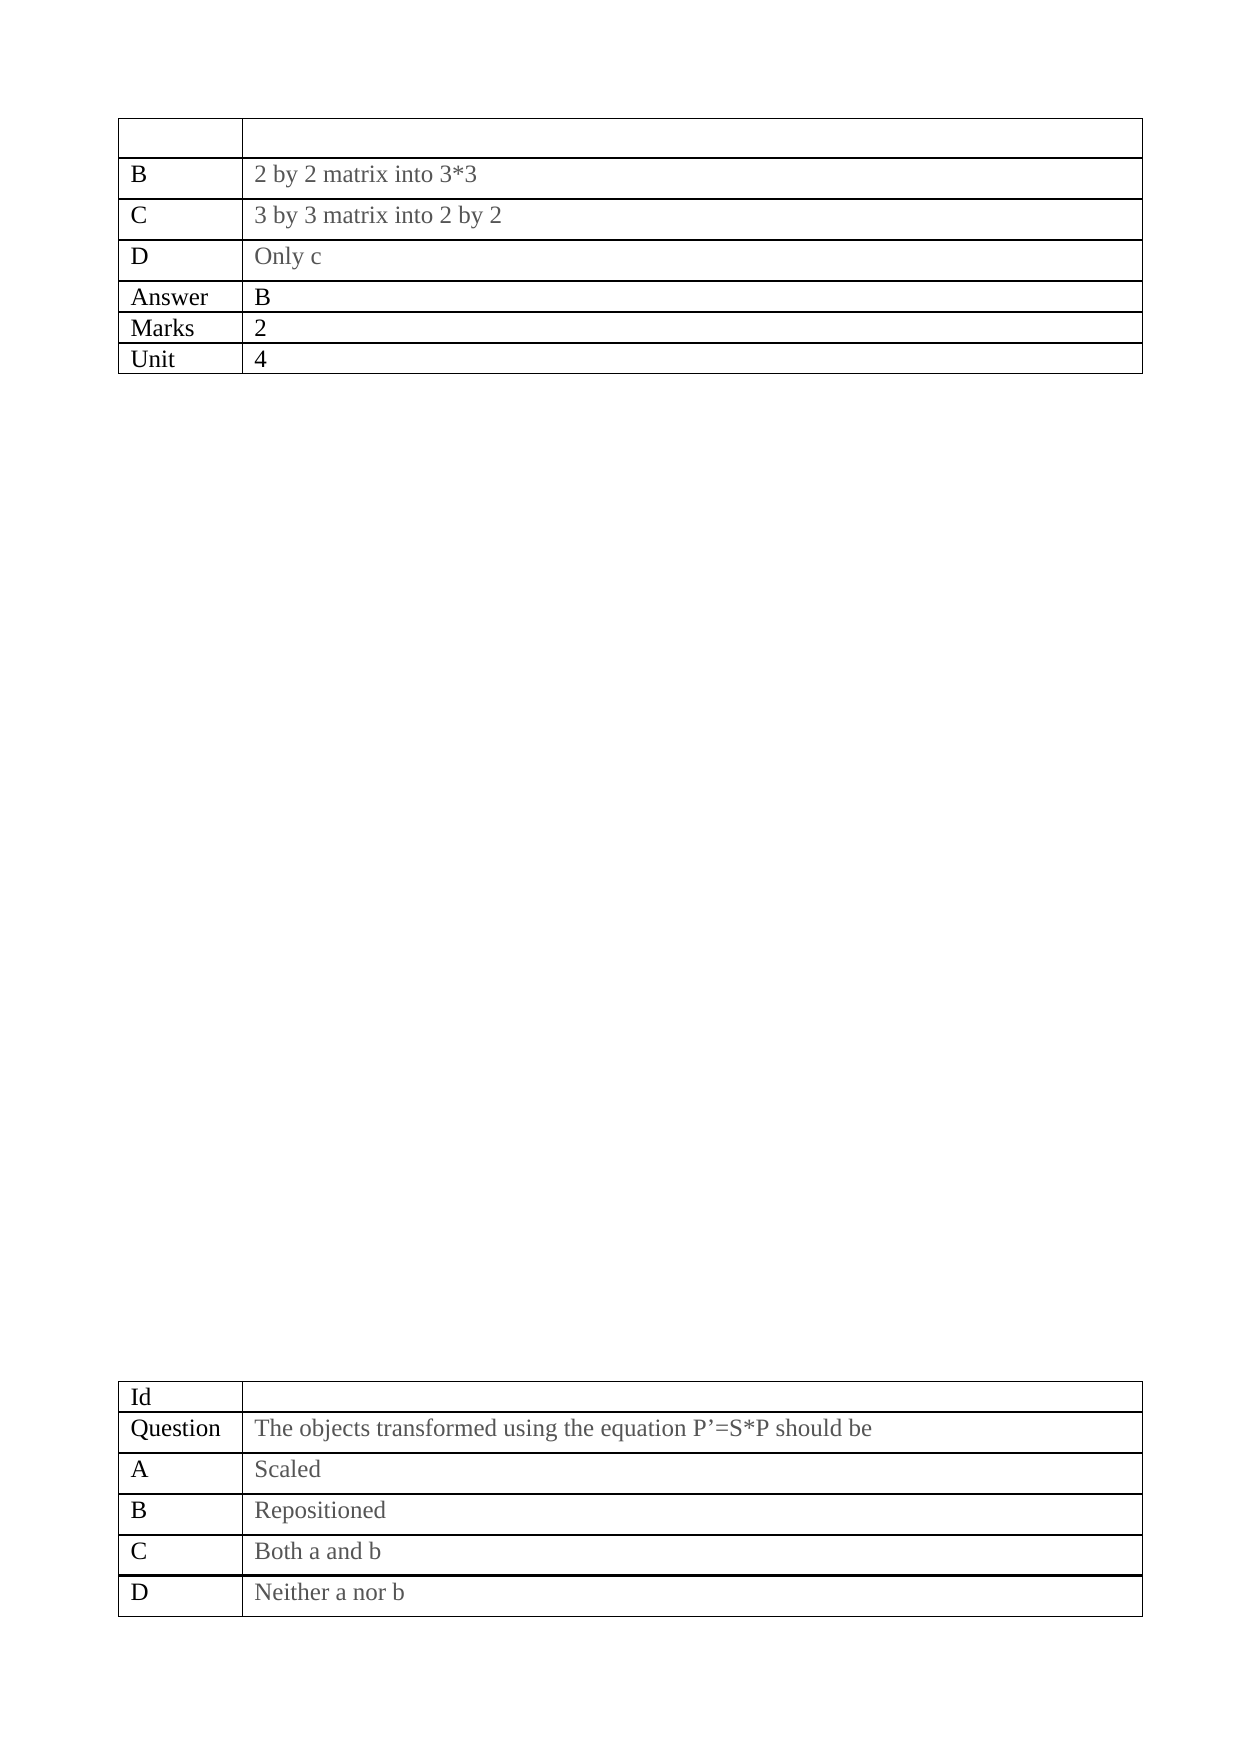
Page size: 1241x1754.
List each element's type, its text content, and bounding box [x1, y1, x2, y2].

table_cell [243, 119, 1142, 157]
table_header Id [119, 1382, 242, 1411]
table_cell D [119, 1577, 242, 1616]
table_cell Answer [119, 282, 242, 311]
table_cell C [119, 200, 242, 239]
table_cell The objects transformed using the equation P’=S*P should be [243, 1413, 1142, 1452]
table_cell 4 [243, 344, 1142, 373]
table_cell 3 by 3 matrix into 2 by 2 [243, 200, 1142, 239]
table_cell Scaled [243, 1454, 1142, 1493]
table_cell C [119, 1536, 242, 1574]
table_cell Only c [243, 241, 1142, 280]
table_cell 2 by 2 matrix into 3*3 [243, 159, 1142, 198]
table_cell Marks [119, 313, 242, 342]
table_cell Question [119, 1413, 242, 1452]
table_cell B [243, 282, 1142, 311]
table_cell 2 [243, 313, 1142, 342]
table_header [243, 1382, 1142, 1411]
table_cell Both a and b [243, 1536, 1142, 1574]
table_cell A [119, 1454, 242, 1493]
table_cell B [119, 159, 242, 198]
table_cell D [119, 241, 242, 280]
table_cell [119, 119, 242, 157]
table_cell Neither a nor b [243, 1577, 1142, 1616]
table_cell B [119, 1495, 242, 1534]
table_cell Repositioned [243, 1495, 1142, 1534]
table_cell Unit [119, 344, 242, 373]
